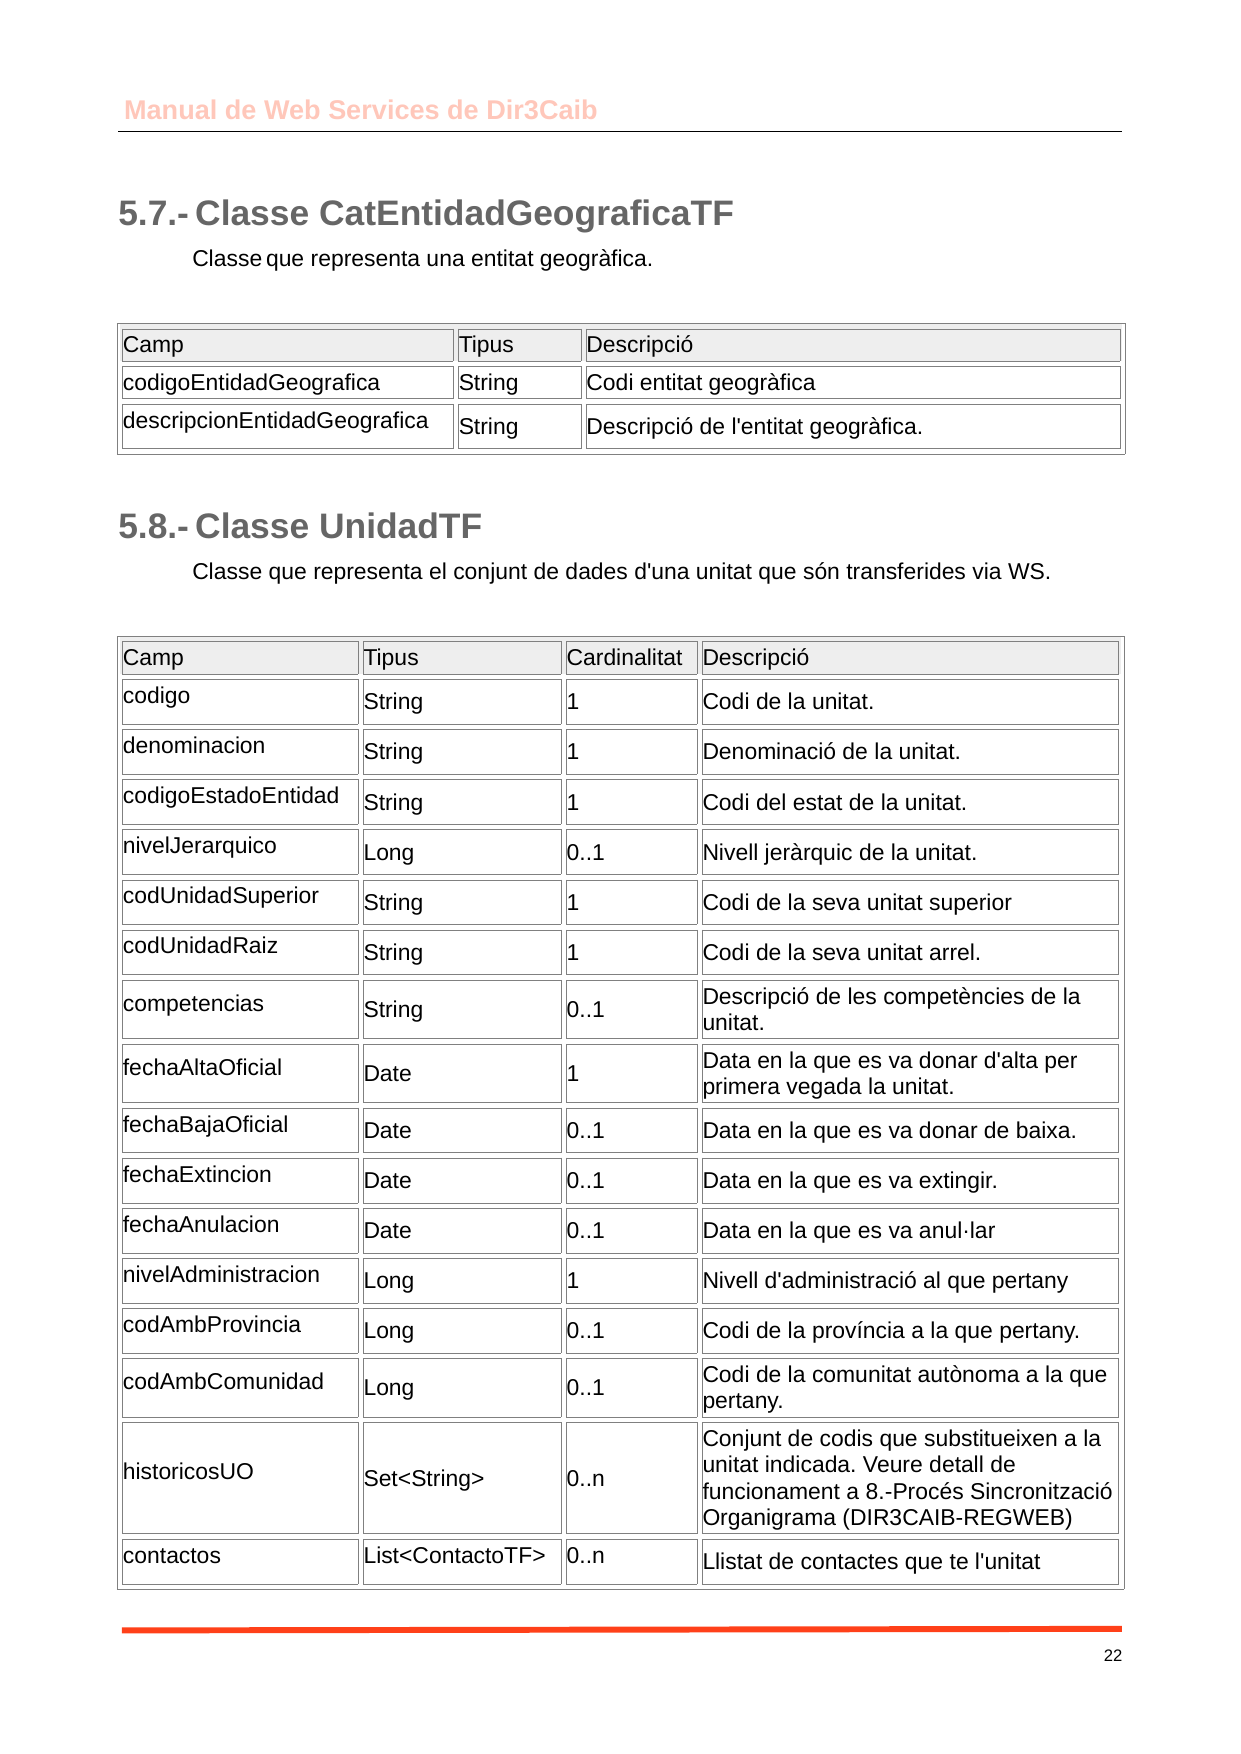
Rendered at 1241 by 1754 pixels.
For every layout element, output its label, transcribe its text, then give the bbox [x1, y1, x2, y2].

table_cell Codi del estat de la unitat. [699, 774, 1121, 824]
table_cell Codi entitat geogràfica [583, 361, 1122, 398]
table_cell 1 [564, 674, 699, 724]
table_cell 1 [564, 724, 699, 774]
table_cell 1 [564, 774, 699, 824]
table_cell Long [360, 1353, 563, 1417]
table_cell Nivell jeràrquic de la unitat. [699, 824, 1121, 874]
table_cell fechaAltaOficial [120, 1038, 360, 1102]
table_cell Llistat de contactes que te l'unitat [699, 1533, 1121, 1583]
table_cell Set<String> [360, 1417, 563, 1533]
table_cell codAmbComunidad [120, 1353, 360, 1417]
table_cell Codi de la seva unitat arrel. [699, 924, 1121, 974]
table_cell Long [360, 1253, 563, 1303]
table_cell Conjunt de codis que substitueixen a la unitat indicada. Veure detall de funcionament a 8Procés Sincronització Organigrama (DIR3CAIB-REGWEB) [699, 1417, 1121, 1533]
table_cell competencias [120, 974, 360, 1038]
table_cell Data en la que es va extingir. [699, 1152, 1121, 1202]
subtitle Classe UnidadTF [118, 505, 1122, 546]
table_cell codigo [120, 674, 360, 724]
table_cell String [360, 724, 563, 774]
table_cell fechaAnulacion [120, 1203, 360, 1252]
table_cell Date [360, 1102, 563, 1152]
table_cell historicosUO [120, 1417, 360, 1533]
table_cell String [360, 924, 563, 974]
table_cell String [360, 674, 563, 724]
table_cell Date [360, 1038, 563, 1102]
table_cell Date [360, 1203, 563, 1252]
table_cell String [360, 974, 563, 1038]
table_header Descripció [699, 637, 1121, 674]
table_cell String [360, 874, 563, 924]
table_header Cardinalitat [564, 637, 699, 674]
table_cell codUnidadSuperior [120, 874, 360, 924]
table_cell denominacion [120, 724, 360, 774]
table_cell fechaExtincion [120, 1152, 360, 1202]
table_cell codUnidadRaiz [120, 924, 360, 974]
table_header Camp [120, 637, 360, 674]
subtitle Classe CatEntidadGeograficaTF [118, 192, 1122, 233]
table_cell codigoEstadoEntidad [120, 774, 360, 824]
table_cell descripcionEntidadGeografica [120, 398, 456, 448]
table_cell Descripció de les competències de la unitat. [699, 974, 1121, 1038]
table_cell Data en la que es va donar de baixa. [699, 1102, 1121, 1152]
table_cell Data en la que es va anul·lar [699, 1203, 1121, 1252]
text Classe que representa el conjunt de dades d'una unitat que són transferides via WS. [118, 558, 1122, 585]
table_cell 0..1 [564, 1353, 699, 1417]
table_cell 1 [564, 924, 699, 974]
table_header Camp [120, 324, 456, 361]
table_cell String [360, 774, 563, 824]
table_cell Denominació de la unitat. [699, 724, 1121, 774]
table_cell 0..1 [564, 974, 699, 1038]
table_cell nivelAdministracion [120, 1253, 360, 1303]
table_cell Descripció de l'entitat geogràfica. [583, 398, 1122, 448]
table_cell fechaBajaOficial [120, 1102, 360, 1152]
table_cell 1 [564, 1253, 699, 1303]
table_cell codigoEntidadGeografica [120, 361, 456, 398]
table_cell 0..n [564, 1417, 699, 1533]
table_cell 0..1 [564, 824, 699, 874]
table_cell Long [360, 1303, 563, 1353]
table_cell Codi de la unitat. [699, 674, 1121, 724]
table_cell 1 [564, 1038, 699, 1102]
table_cell 0..1 [564, 1303, 699, 1353]
table_cell Date [360, 1152, 563, 1202]
table_cell 0..1 [564, 1152, 699, 1202]
table_cell Codi de la comunitat autònoma a la que pertany. [699, 1353, 1121, 1417]
table_cell 0..n [564, 1533, 699, 1583]
table_cell 0..1 [564, 1102, 699, 1152]
table_cell 0..1 [564, 1203, 699, 1252]
table_cell 1 [564, 874, 699, 924]
table_cell Codi de la província a la que pertany. [699, 1303, 1121, 1353]
table_cell Long [360, 824, 563, 874]
table_cell contactos [120, 1533, 360, 1583]
table_header Tipus [360, 637, 563, 674]
table_cell String [456, 361, 583, 398]
table_cell Data en la que es va donar d'alta per primera vegada la unitat. [699, 1038, 1121, 1102]
table_cell nivelJerarquico [120, 824, 360, 874]
table_cell List<ContactoTF> [360, 1533, 563, 1583]
table_header Descripció [583, 324, 1122, 361]
table_cell Codi de la seva unitat superior [699, 874, 1121, 924]
table_cell codAmbProvincia [120, 1303, 360, 1353]
table_cell String [456, 398, 583, 448]
table_header Tipus [456, 324, 583, 361]
text Classe que representa una entitat geogràfica. [118, 245, 1122, 272]
table_cell Nivell d'administració al que pertany [699, 1253, 1121, 1303]
